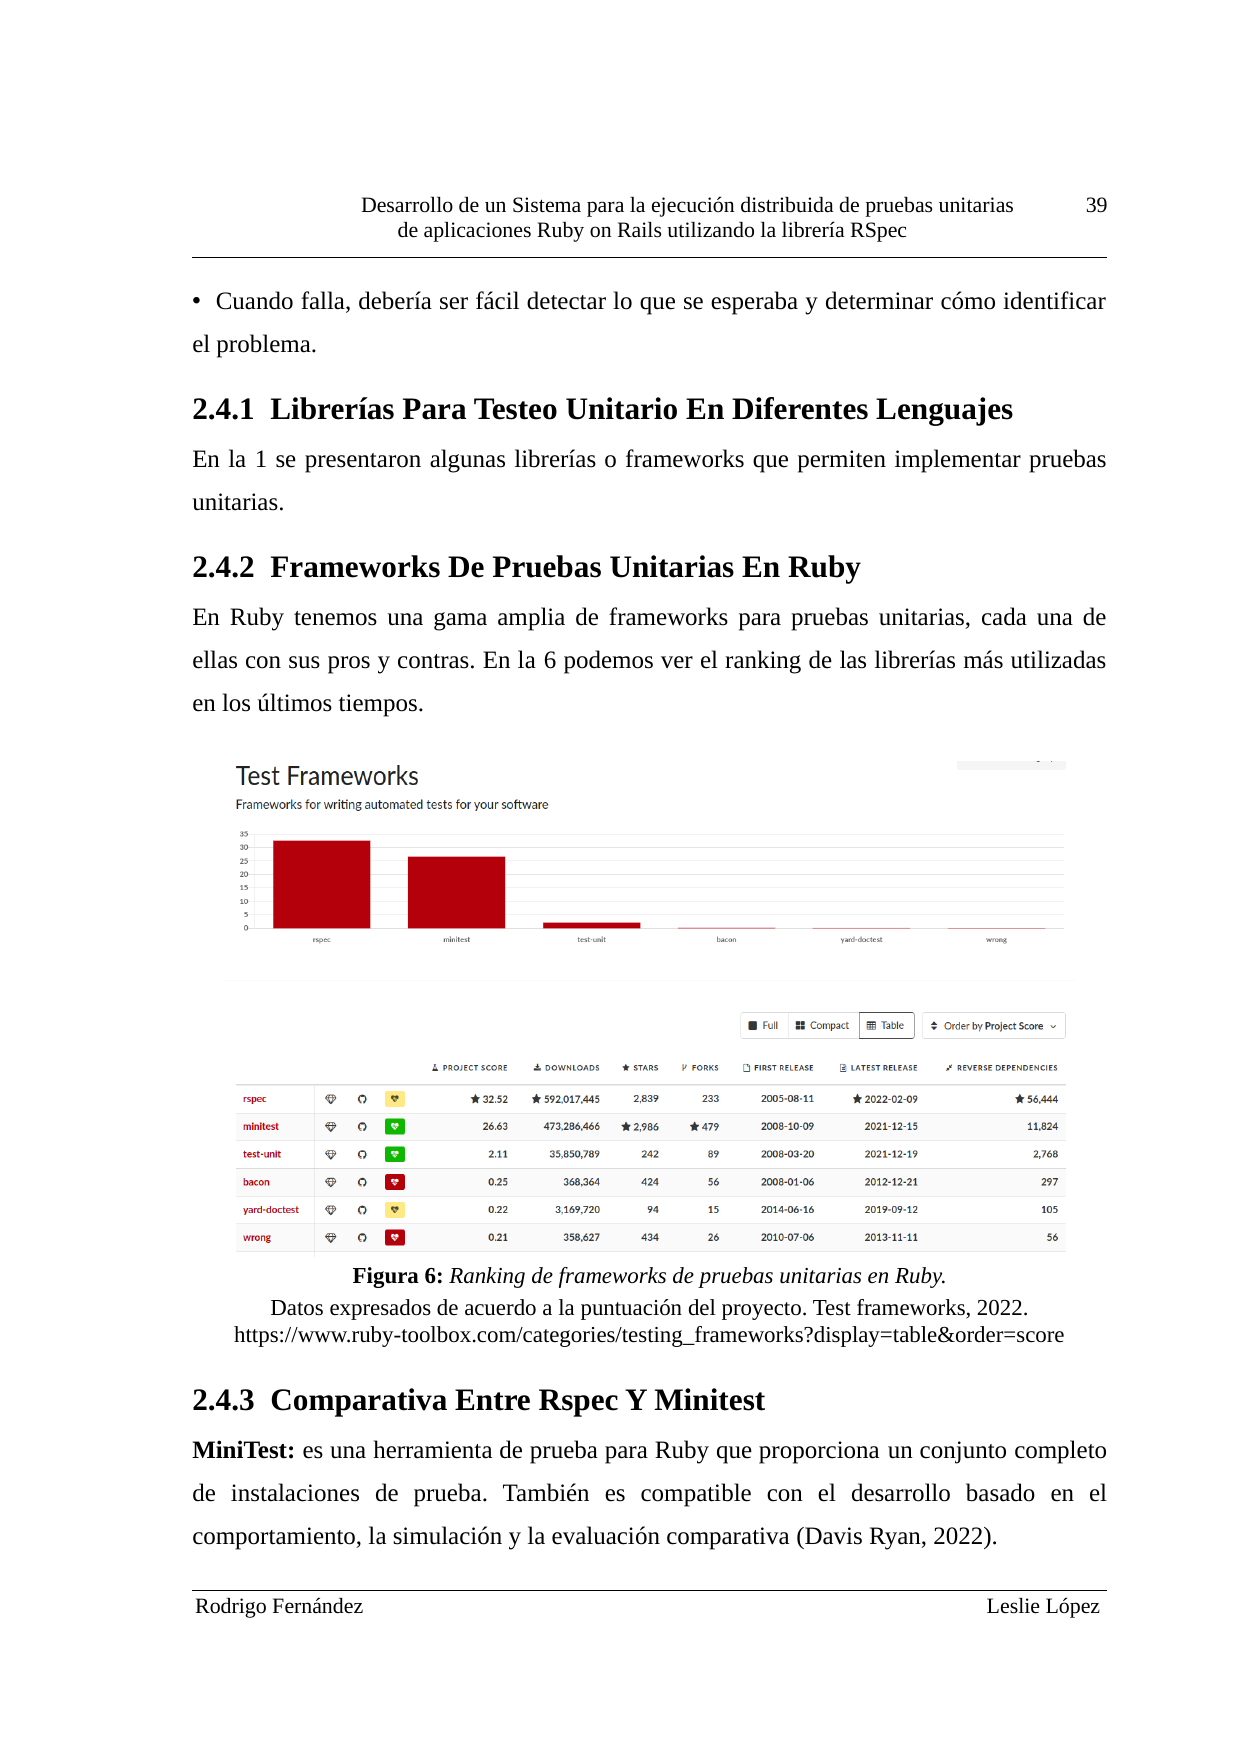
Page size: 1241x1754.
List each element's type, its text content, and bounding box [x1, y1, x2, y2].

text Figura 6: Ranking de frameworks de pruebas unitarias en Ruby. [227, 1262, 1072, 1288]
text MiniTest: es una herramienta de prueba para Ruby que proporciona un conjunto completo de instalaciones de prueba. También es compatible con el desarrollo basado en el comportamiento, la simulación y la evaluación comparativa (Davis Ryan, 2022)⁠. [192, 1435, 1107, 1550]
subtitle Frameworks de pruebas unitarias en ruby [192, 548, 1107, 584]
subtitle Librerías para Testeo Unitario en Diferentes Lenguajes [192, 390, 1107, 426]
text En la Tabla 1 se presentaron algunas librerías o frameworks que permiten implementar pruebas unitarias. [192, 444, 1107, 516]
list Cuando falla, debería ser fácil detectar lo que se esperaba y determinar cómo identificar el problema. [192, 286, 1107, 358]
picture [224, 761, 1076, 1257]
text Datos expresados de acuerdo a la puntuación del proyecto. Test frameworks, 2022. https://www.ruby-toolbox.com/categories/testing_frameworks?display=table&order=score [227, 1294, 1072, 1347]
list En Ruby tenemos una gama amplia de frameworks para pruebas unitarias, cada una de ellas con sus pros y contras. En la Figura 6 podemos ver el ranking de las librerías más utilizadas en los últimos tiempos. [192, 602, 1107, 717]
subtitle Comparativa entre Rspec y Minitest [192, 1381, 1107, 1417]
